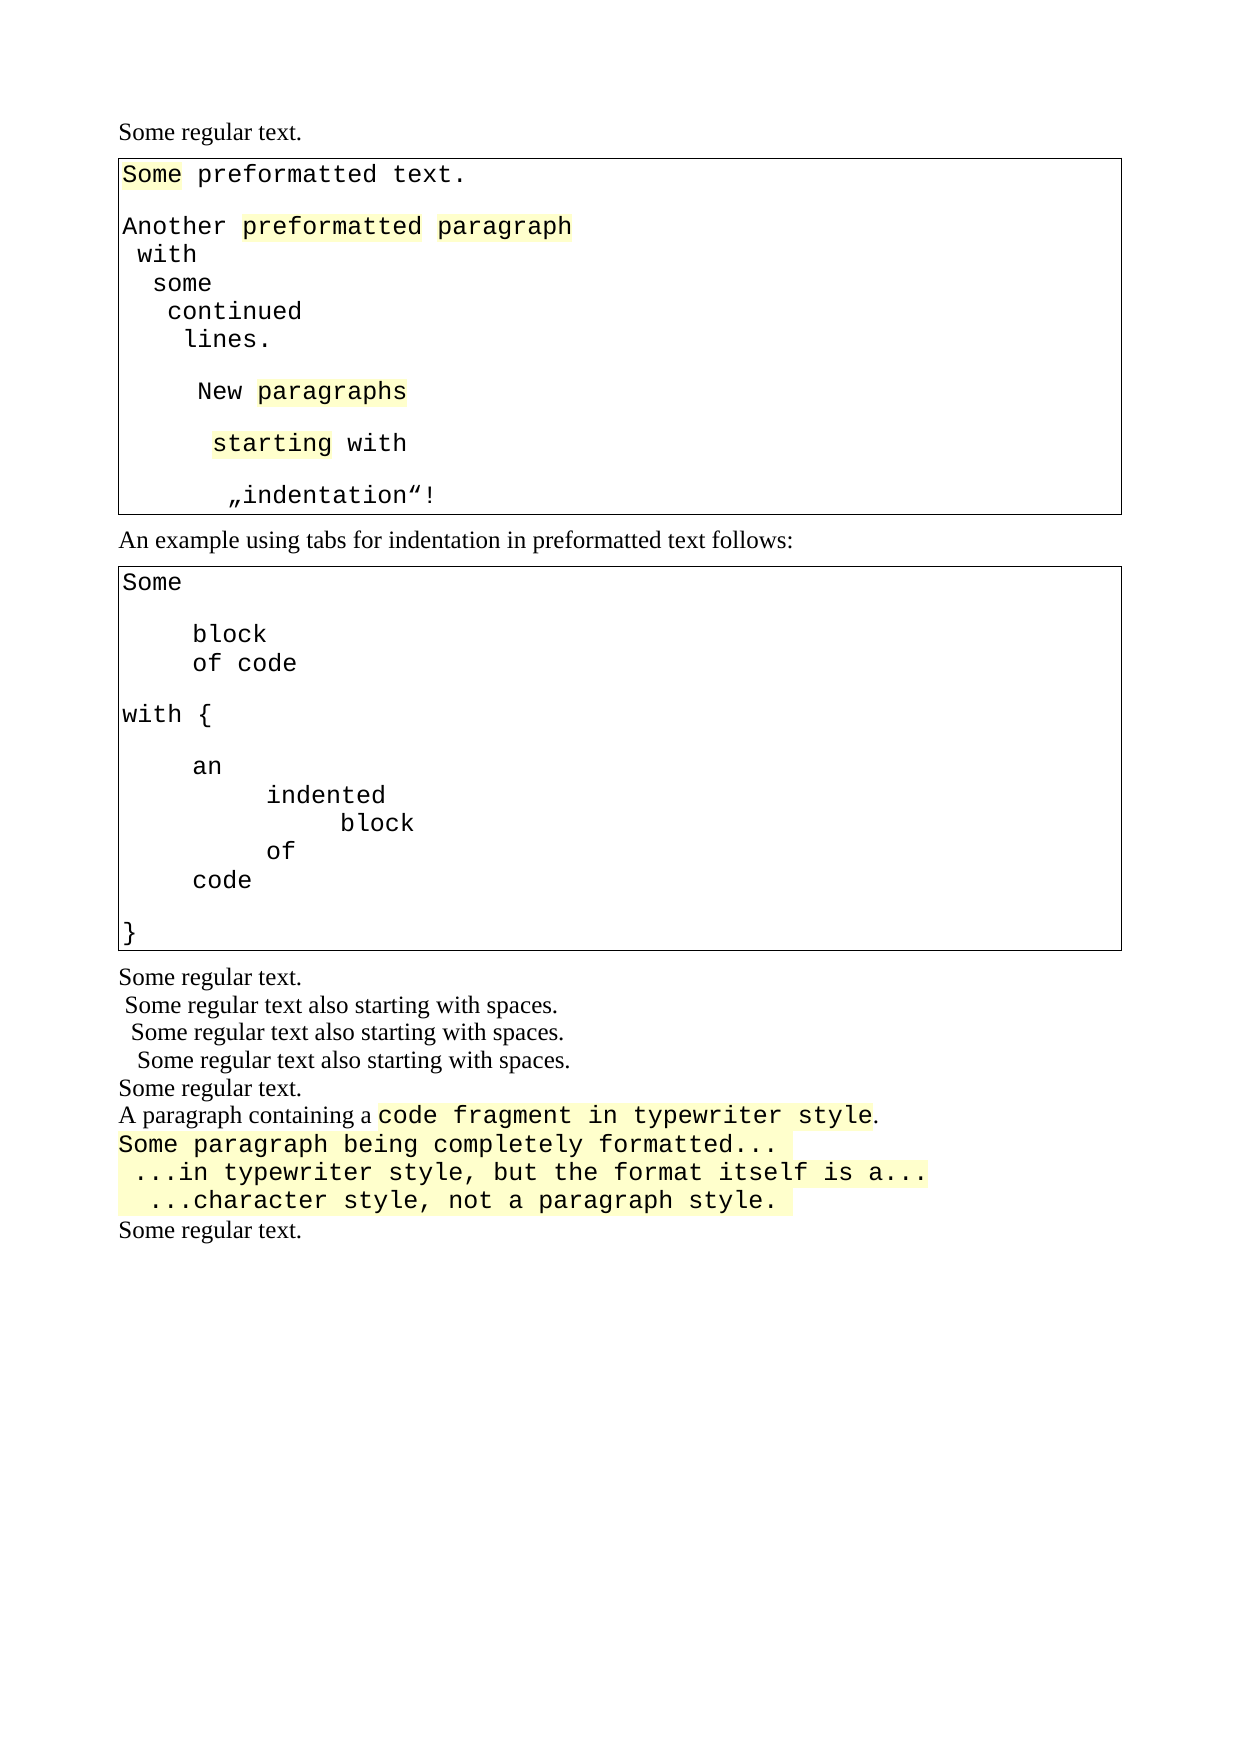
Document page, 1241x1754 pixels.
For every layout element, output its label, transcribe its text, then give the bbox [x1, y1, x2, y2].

text An example using tabs for indentation in preformatted text follows: [118, 526, 1122, 554]
text Some preformatted text. [119, 159, 1121, 190]
text with { [119, 698, 1121, 730]
text block of code [119, 618, 1121, 678]
text Some regular text. [118, 1216, 1122, 1244]
text Some regular text. [118, 118, 1122, 146]
text Some regular text also starting with spaces. [118, 1018, 1122, 1046]
text ...character style, not a paragraph style. [793, 1188, 1122, 1216]
text A paragraph containing a code fragment in typewriter style. [118, 1102, 1122, 1131]
text Some [119, 567, 1121, 598]
text Another preformatted paragraph with some continued lines. [119, 209, 1121, 355]
text Some regular text. [118, 963, 1122, 991]
text ...in typewriter style, but the format itself is a... [928, 1160, 1122, 1188]
text Some regular text also starting with spaces. [118, 991, 1122, 1018]
text Some regular text also starting with spaces. [118, 1046, 1122, 1074]
text Some paragraph being completely formatted... [793, 1131, 1122, 1160]
text Some regular text. [118, 1074, 1122, 1102]
text an indented block of code [119, 750, 1121, 896]
text } [119, 915, 1121, 950]
text New paragraphs [119, 375, 1121, 407]
text starting with [119, 427, 1121, 459]
text „indentation“! [119, 478, 1121, 514]
